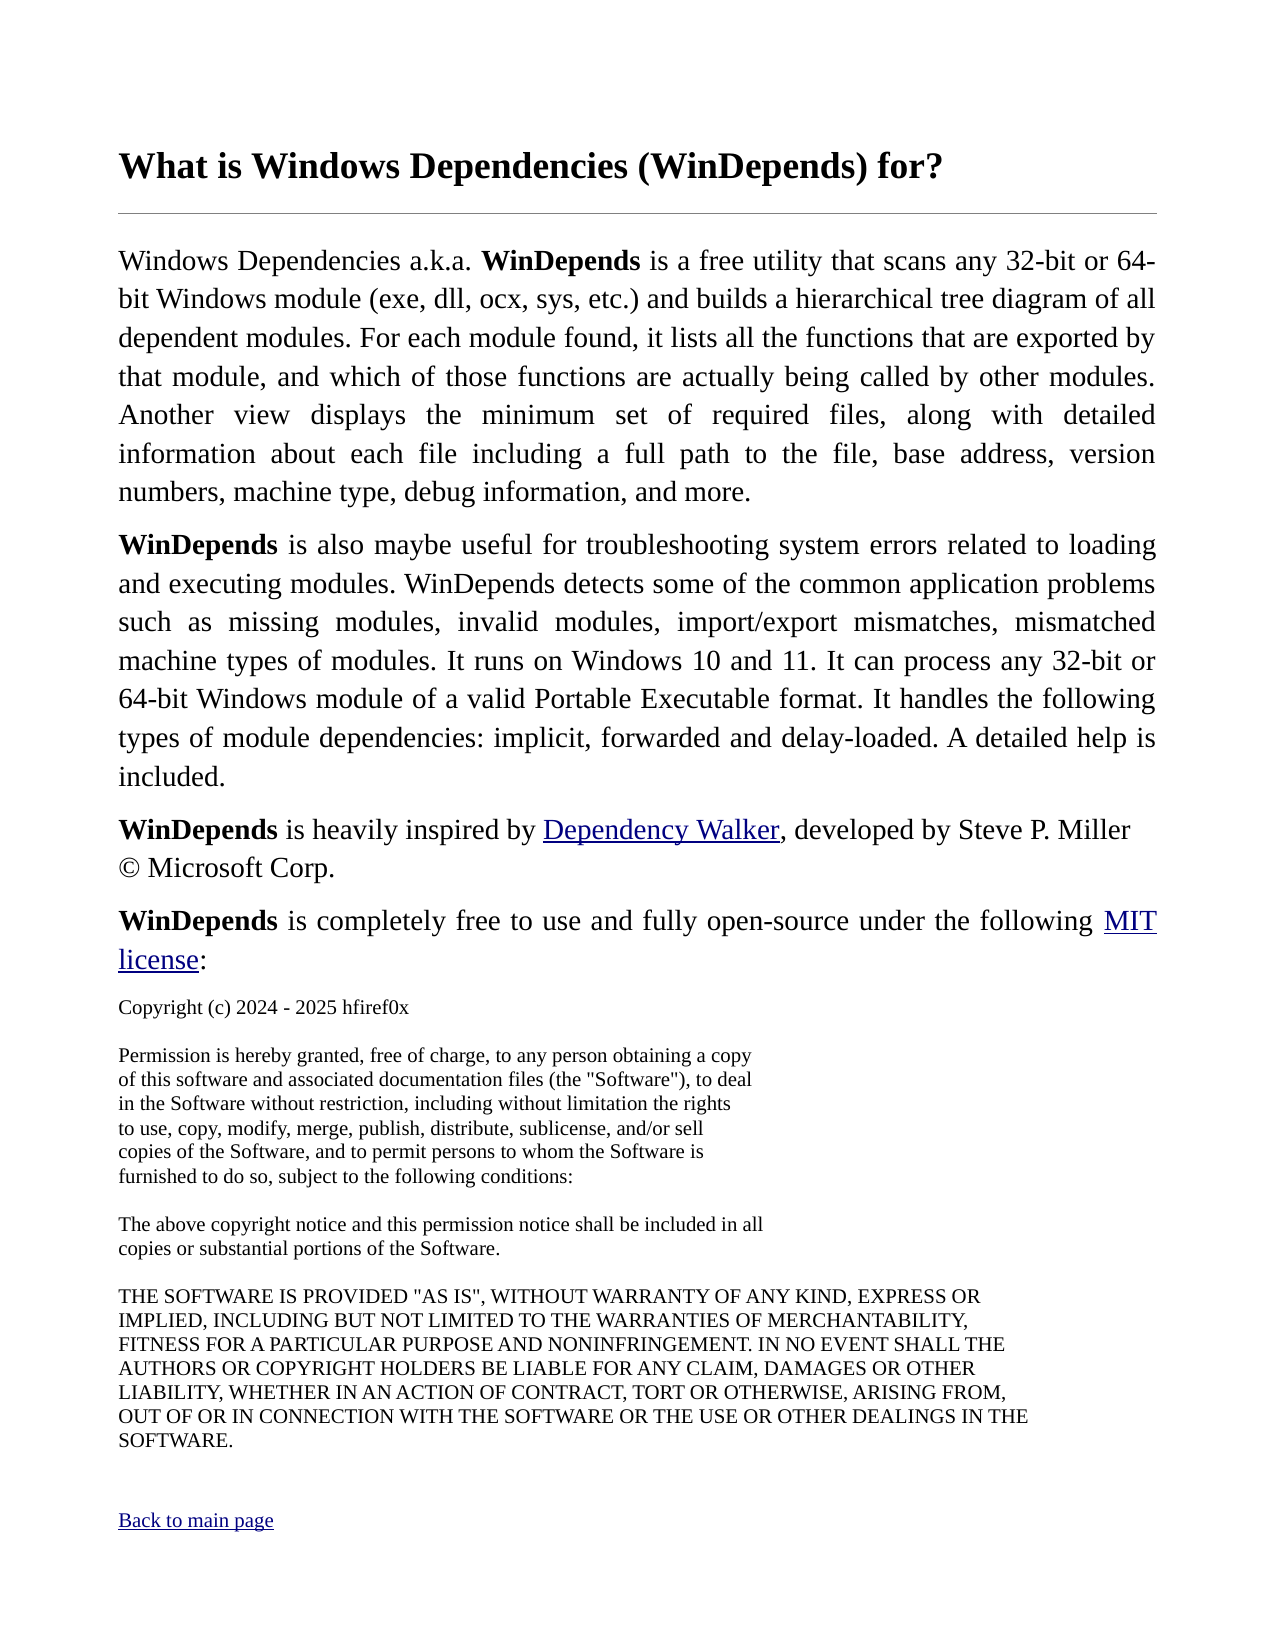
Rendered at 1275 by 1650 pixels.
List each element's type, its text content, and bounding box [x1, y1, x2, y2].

text FITNESS FOR A PARTICULAR PURPOSE AND NONINFRINGEMENT. IN NO EVENT SHALL THE [118, 1332, 1157, 1356]
text of this software and associated documentation files (the "Software"), to deal [118, 1067, 1157, 1091]
text AUTHORS OR COPYRIGHT HOLDERS BE LIABLE FOR ANY CLAIM, DAMAGES OR OTHER [118, 1356, 1157, 1380]
text furnished to do so, subject to the following conditions: [118, 1163, 1157, 1188]
text Windows Dependencies a.k.a. WinDepends is a free utility that scans any 32-bit or 64-bit Windows module (exe, dll, ocx, sys, etc.) and builds a hierarchical tree diagram of all dependent modules. For each module found, it lists all the functions that are exported by that module, and which of those functions are actually being called by other modules. Another view displays the minimum set of required files, along with detailed information about each file including a full path to the file, base address, version numbers, machine type, debug information, and more. [118, 243, 1157, 508]
text WinDepends is completely free to use and fully open-source under the following MIT license: [118, 903, 1157, 976]
text OUT OF OR IN CONNECTION WITH THE SOFTWARE OR THE USE OR OTHER DEALINGS IN THE [118, 1404, 1157, 1428]
text IMPLIED, INCLUDING BUT NOT LIMITED TO THE WARRANTIES OF MERCHANTABILITY, [118, 1308, 1157, 1332]
text Copyright (c) 2024 - 2025 hfiref0x [118, 995, 1157, 1019]
text WinDepends is also maybe useful for troubleshooting system errors related to loading and executing modules. WinDepends detects some of the common application problems such as missing modules, invalid modules, import/export mismatches, mismatched machine types of modules. It runs on Windows 10 and 11. It can process any 32-bit or 64-bit Windows module of a valid Portable Executable format. It handles the following types of module dependencies: implicit, forwarded and delay-loaded. A detailed help is included. [118, 527, 1157, 792]
text copies of the Software, and to permit persons to whom the Software is [118, 1139, 1157, 1163]
text to use, copy, modify, merge, publish, distribute, sublicense, and/or sell [118, 1115, 1157, 1139]
text WinDepends is heavily inspired by Dependency Walker, developed by Steve P. Miller © Microsoft Corp. [118, 812, 1157, 884]
text LIABILITY, WHETHER IN AN ACTION OF CONTRACT, TORT OR OTHERWISE, ARISING FROM, [118, 1380, 1157, 1404]
subtitle What is Windows Dependencies (WinDepends) for? [118, 143, 1157, 186]
text copies or substantial portions of the Software. [118, 1236, 1157, 1260]
text in the Software without restriction, including without limitation the rights [118, 1091, 1157, 1115]
text SOFTWARE. [118, 1428, 1157, 1452]
text The above copyright notice and this permission notice shall be included in all [118, 1212, 1157, 1236]
text Permission is hereby granted, free of charge, to any person obtaining a copy [118, 1043, 1157, 1067]
text THE SOFTWARE IS PROVIDED "AS IS", WITHOUT WARRANTY OF ANY KIND, EXPRESS OR [118, 1284, 1157, 1308]
